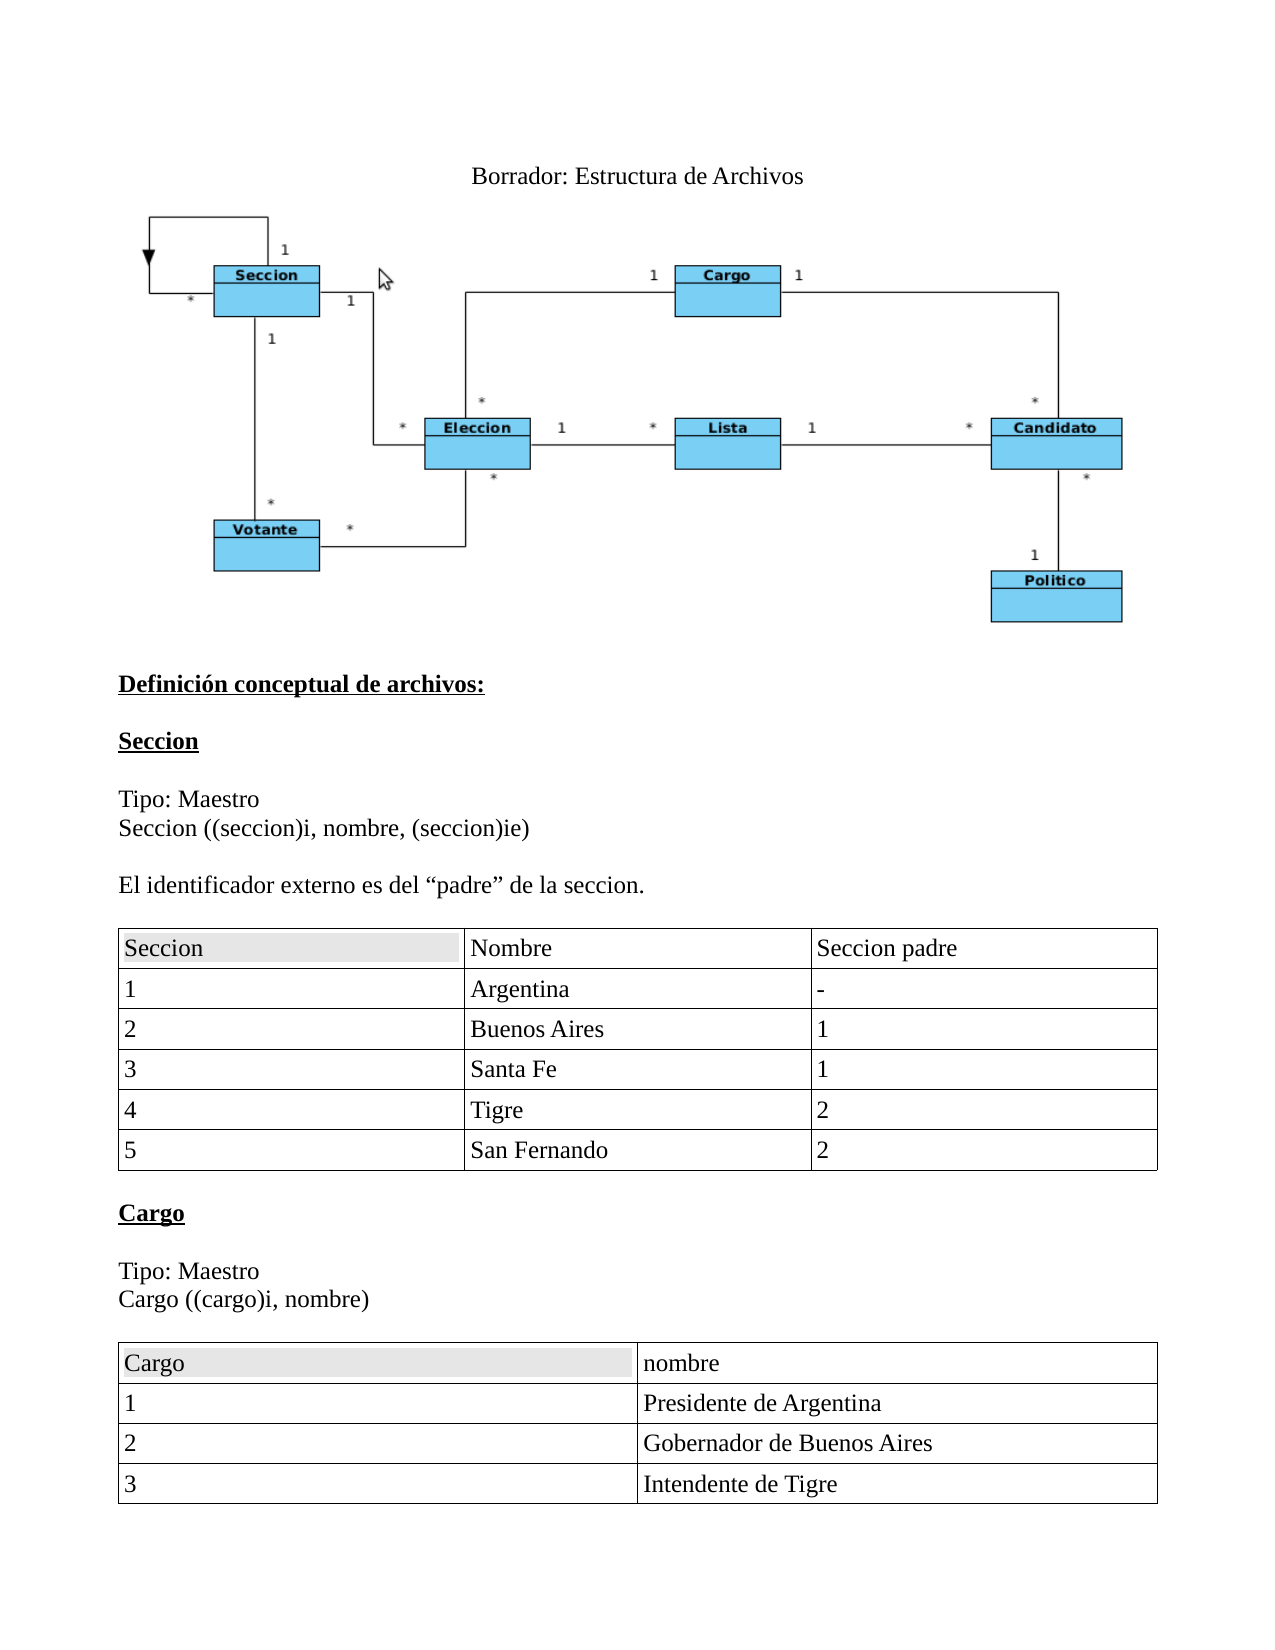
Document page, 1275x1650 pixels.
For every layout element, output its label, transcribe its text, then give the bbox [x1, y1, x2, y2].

text Tipo: Maestro [118, 784, 1157, 813]
table_header Seccion padre [812, 929, 1157, 968]
text Tipo: Maestro [118, 1256, 1157, 1284]
table_cell 1 [812, 1009, 1157, 1048]
table_header Cargo [119, 1343, 637, 1382]
table_cell Argentina [465, 969, 811, 1008]
table_cell 3 [119, 1050, 464, 1089]
table_cell 1 [812, 1050, 1157, 1089]
text El identificador externo es del “padre” de la seccion. [118, 870, 1157, 899]
table_header Seccion [119, 929, 464, 968]
table_cell 2 [812, 1090, 1157, 1129]
table_cell Buenos Aires [465, 1009, 811, 1048]
table_cell 1 [119, 969, 464, 1008]
table_cell Tigre [465, 1090, 811, 1129]
table_cell Intendente de Tigre [638, 1464, 1157, 1503]
table_cell - [812, 969, 1157, 1008]
table_cell 2 [119, 1424, 637, 1463]
table_header nombre [638, 1343, 1157, 1382]
table_header Nombre [465, 929, 811, 968]
text Definición conceptual de archivos: [118, 669, 1157, 698]
table_cell Santa Fe [465, 1050, 811, 1089]
picture [119, 197, 1137, 641]
text Seccion [118, 726, 1157, 755]
table_cell 1 [119, 1384, 637, 1423]
table_cell 2 [119, 1009, 464, 1048]
table_cell 4 [119, 1090, 464, 1129]
table_cell 3 [119, 1464, 637, 1503]
table_cell San Fernando [465, 1130, 811, 1169]
table_cell 2 [812, 1130, 1157, 1169]
text Cargo [118, 1198, 1157, 1227]
table_cell 5 [119, 1130, 464, 1169]
text Borrador: Estructura de Archivos [118, 161, 1157, 190]
table_cell Presidente de Argentina [638, 1384, 1157, 1423]
table_cell Gobernador de Buenos Aires [638, 1424, 1157, 1463]
text Cargo ((cargo)i, nombre) [118, 1284, 1157, 1313]
text Seccion ((seccion)i, nombre, (seccion)ie) [118, 813, 1157, 841]
